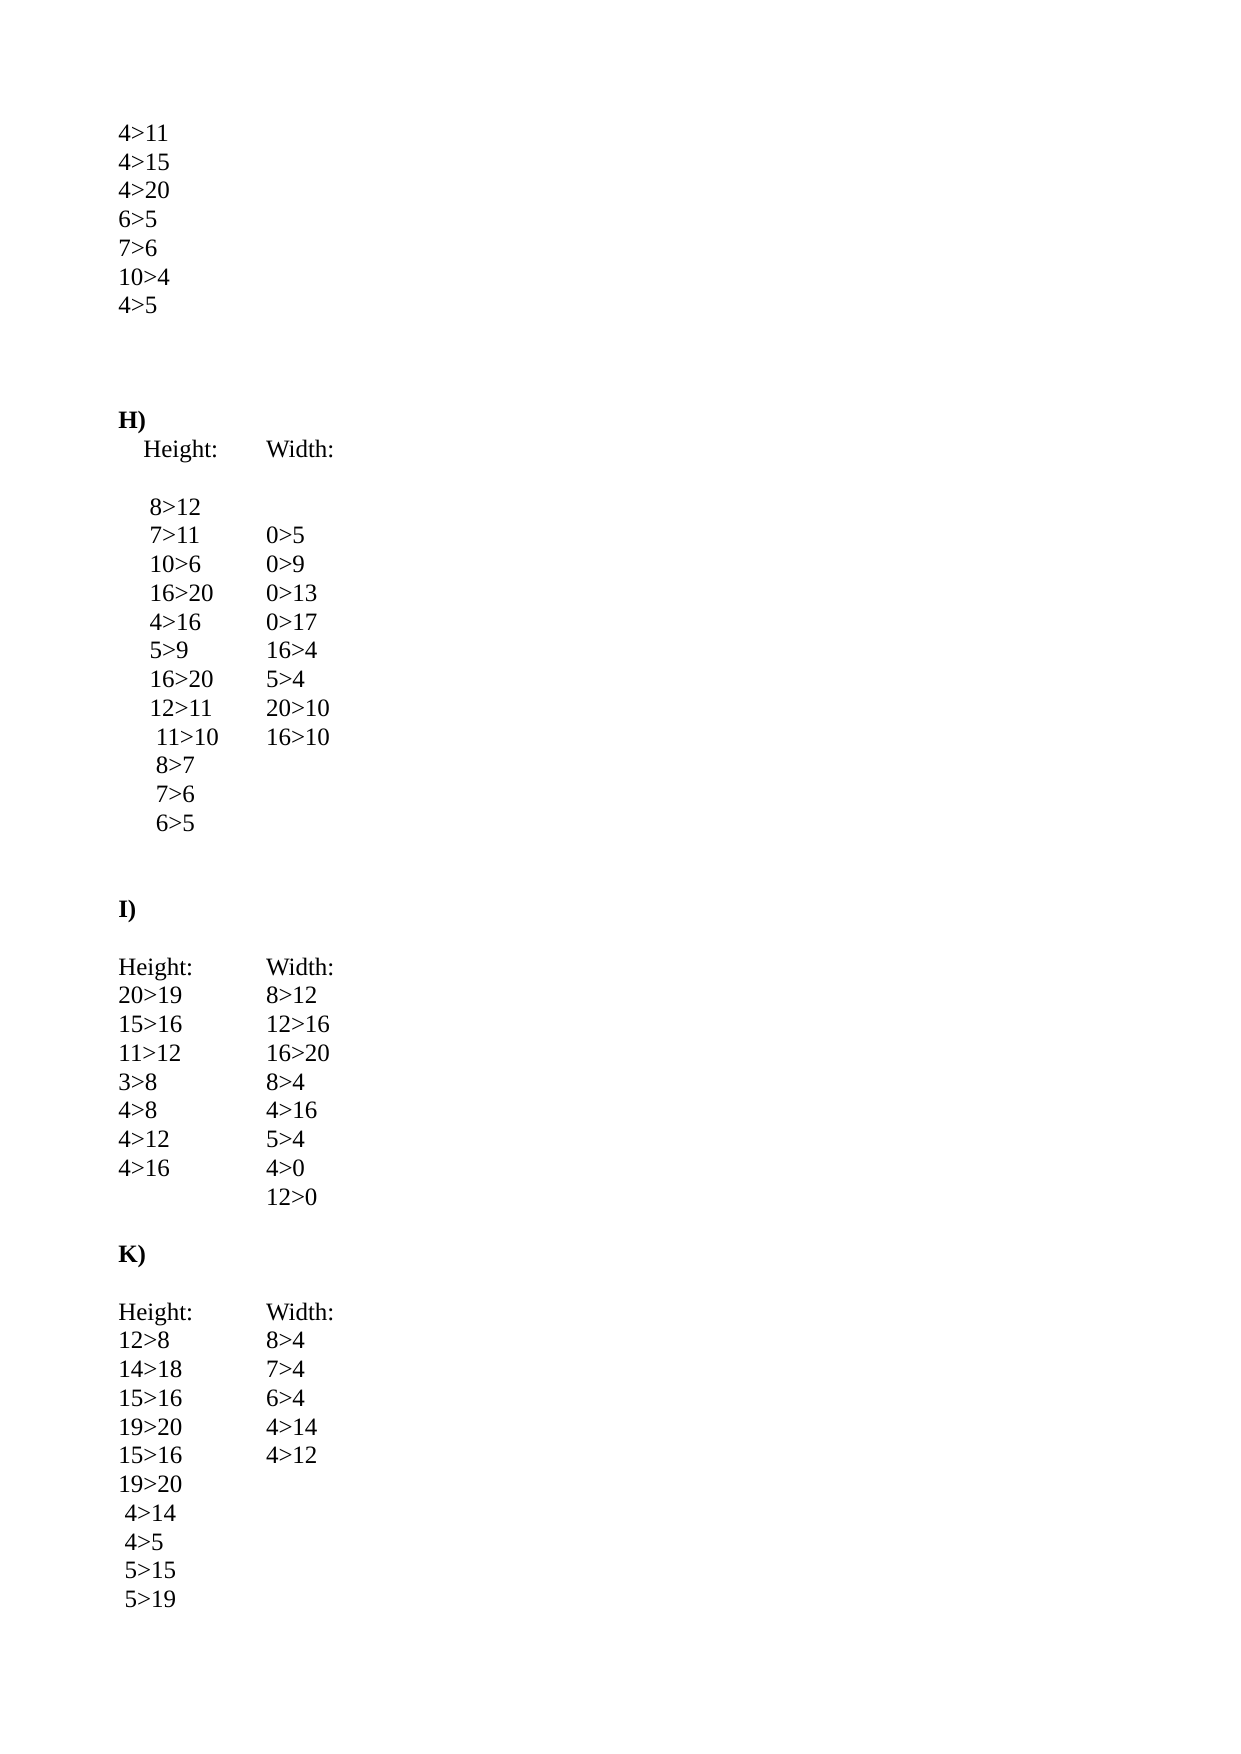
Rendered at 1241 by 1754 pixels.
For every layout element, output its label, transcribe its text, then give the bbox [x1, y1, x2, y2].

text 4>15 [118, 147, 1122, 176]
text 4>5 [118, 1527, 1122, 1556]
text 4>5 [118, 291, 1122, 319]
text 20>19 8>12 [118, 981, 1122, 1009]
text 6>5 [118, 808, 1122, 837]
text Height: Width: [118, 1297, 1122, 1326]
text 4>12 5>4 [118, 1124, 1122, 1153]
text 4>14 [118, 1498, 1122, 1527]
text K) [118, 1239, 1122, 1268]
text H) [118, 406, 1122, 434]
text 4>11 [118, 118, 1122, 147]
text 5>19 [118, 1584, 1122, 1613]
text 11>10 16>10 [118, 722, 1122, 751]
text 14>18 7>4 [118, 1354, 1122, 1383]
text 16>20 0>13 [118, 578, 1122, 607]
text 15>16 6>4 [118, 1383, 1122, 1412]
text 5>15 [118, 1556, 1122, 1584]
text Height: Width: [118, 434, 1122, 463]
text 4>16 4>0 [118, 1153, 1122, 1182]
text 15>16 4>12 [118, 1441, 1122, 1469]
text Height: Width: [118, 952, 1122, 981]
text 19>20 [118, 1469, 1122, 1498]
text 10>4 [118, 262, 1122, 291]
text 12>8 8>4 [118, 1326, 1122, 1354]
text 10>6 0>9 [118, 549, 1122, 578]
text 7>6 [118, 233, 1122, 262]
text 8>7 [118, 751, 1122, 779]
text 5>9 16>4 [118, 636, 1122, 664]
text I) [118, 894, 1122, 923]
text 19>20 4>14 [118, 1412, 1122, 1441]
text 4>20 [118, 176, 1122, 204]
text 12>11 20>10 [118, 693, 1122, 722]
text 4>8 4>16 [118, 1096, 1122, 1124]
text 4>16 0>17 [118, 607, 1122, 636]
text 15>16 12>16 [118, 1009, 1122, 1038]
text 8>12 [118, 492, 1122, 521]
text 6>5 [118, 204, 1122, 233]
text 7>6 [118, 779, 1122, 808]
text 11>12 16>20 [118, 1038, 1122, 1067]
text 16>20 5>4 [118, 664, 1122, 693]
text 12>0 [118, 1182, 1122, 1211]
text 7>11 0>5 [118, 521, 1122, 549]
text 3>8 8>4 [118, 1067, 1122, 1096]
